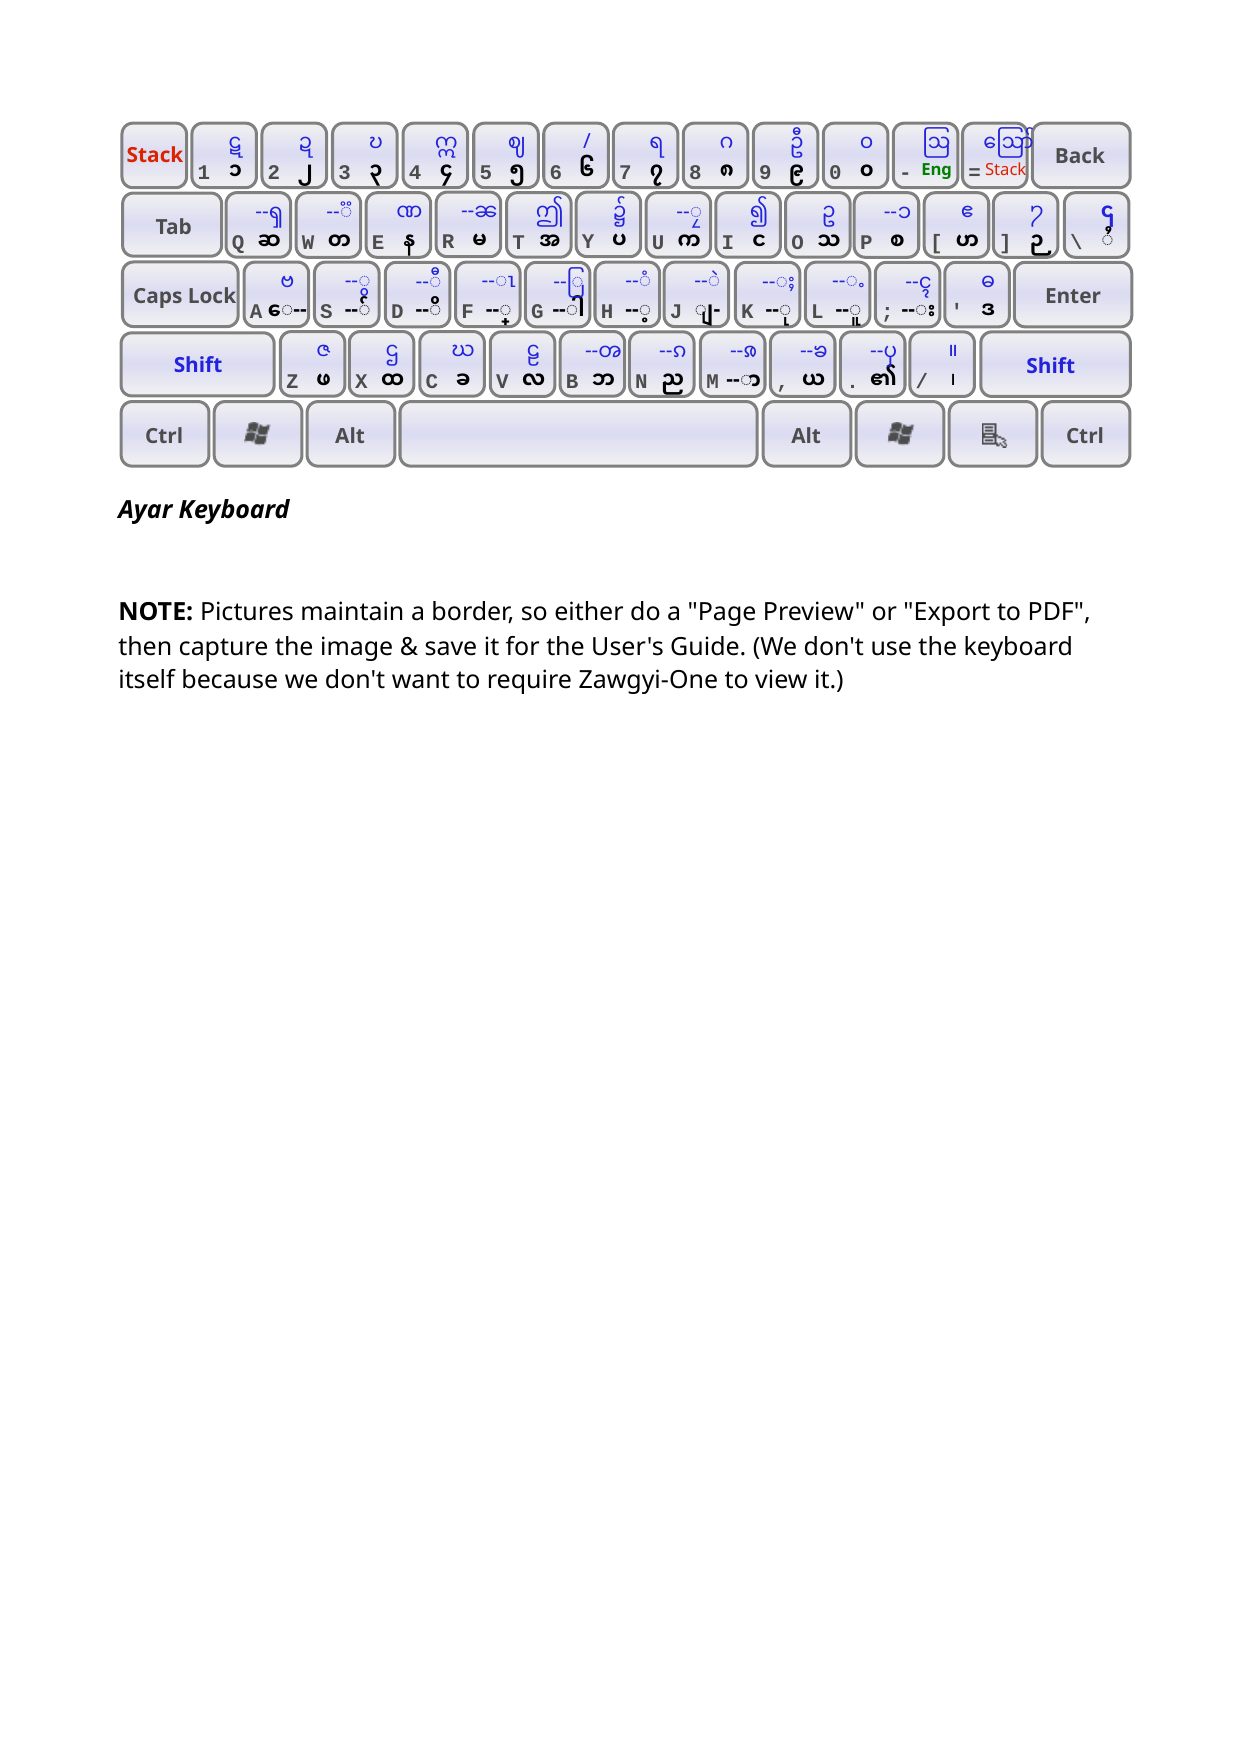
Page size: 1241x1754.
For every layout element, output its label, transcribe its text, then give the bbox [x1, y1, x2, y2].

picture [887, 422, 915, 446]
picture [982, 422, 1008, 448]
text Ayar Keyboard [118, 492, 1132, 526]
picture [244, 422, 271, 446]
text NOTE: Pictures maintain a border, so either do a "Page Preview" or "Export to PDF", then capture the image & save it for the User's Guide. (We don't use the keyboard itself because we don't want to require Zawgyi-One to view it.) [118, 594, 1132, 696]
